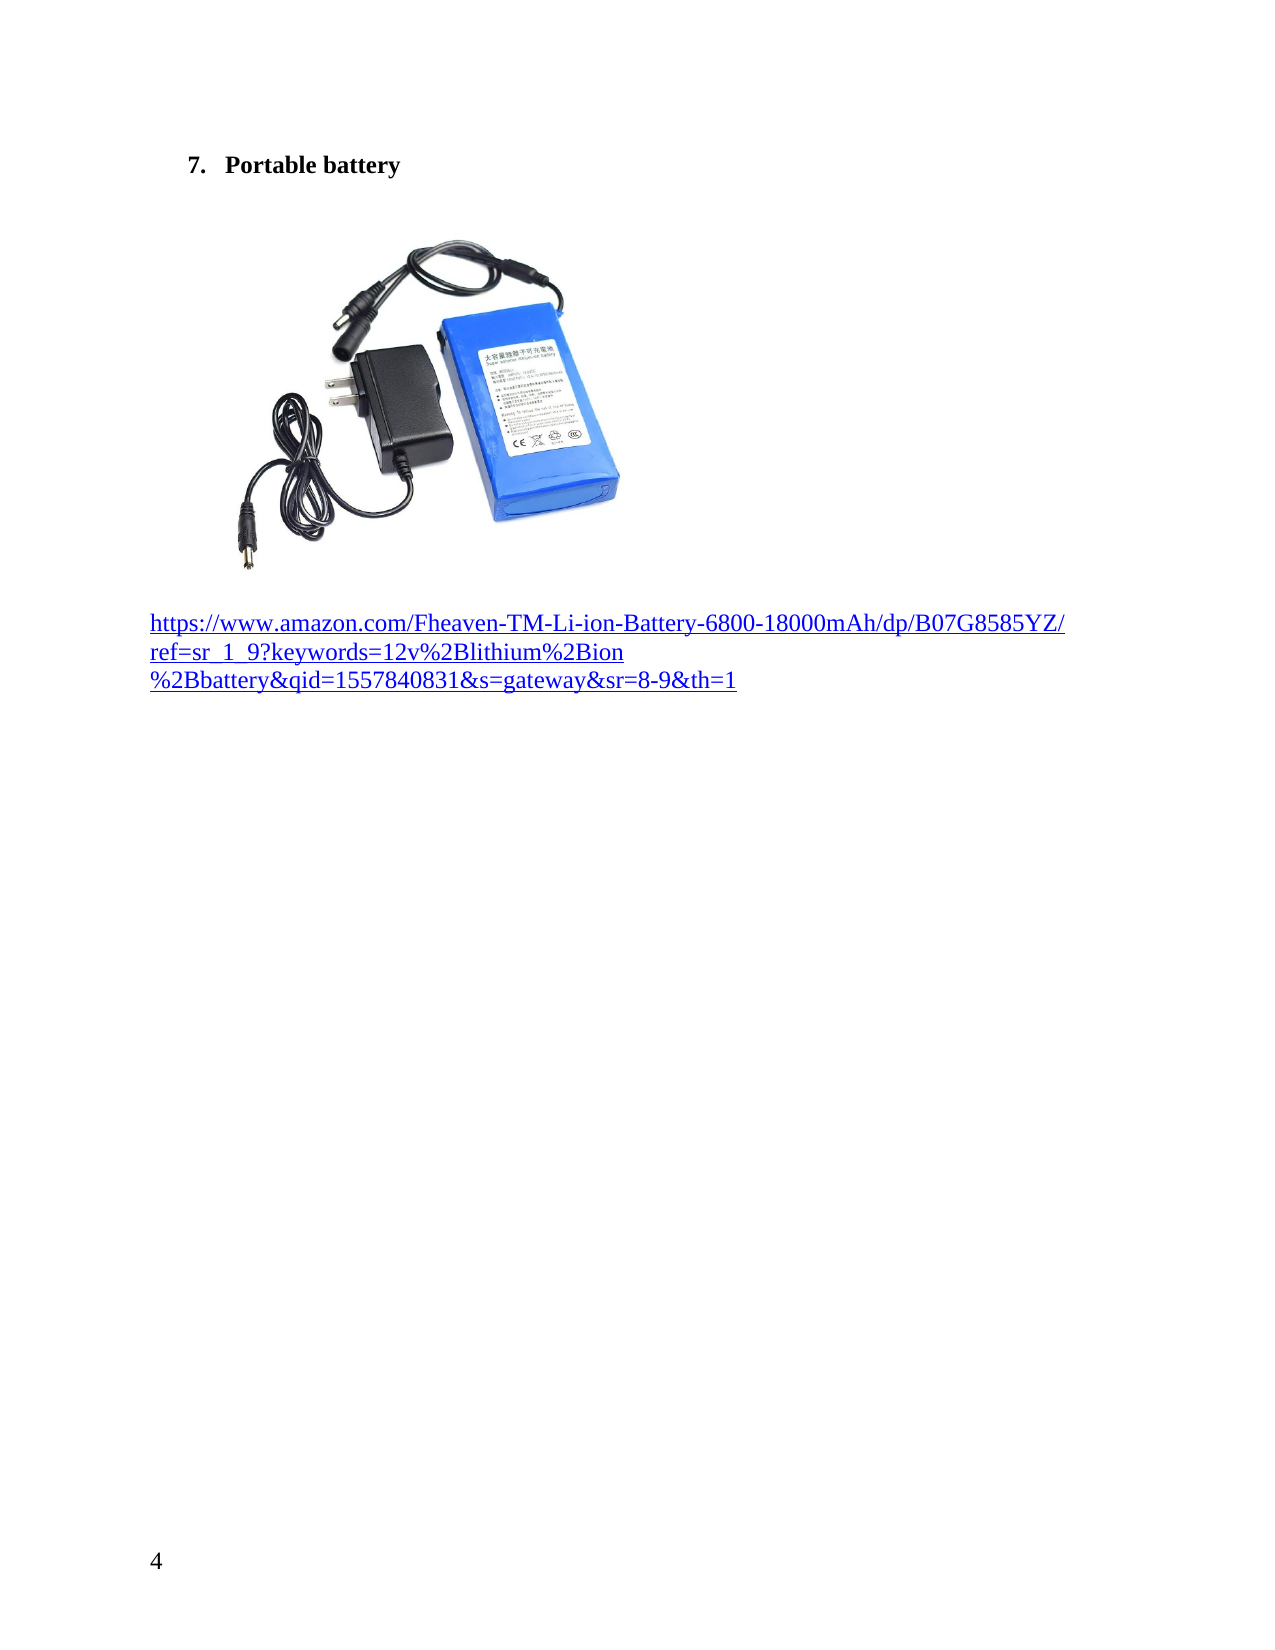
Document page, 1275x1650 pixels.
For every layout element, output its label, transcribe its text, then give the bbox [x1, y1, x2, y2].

text https://www.amazon.com/Fheaven-TM-Li-ion-Battery-6800-18000mAh/dp/B07G8585YZ/ref=sr_1_9?keywords=12v%2Blithium%2Bion%2Bbattery&qid=1557840831&s=gateway&sr=8-9&th=1 [150, 608, 1125, 694]
list Portable battery [187, 150, 1125, 179]
picture [225, 207, 626, 608]
